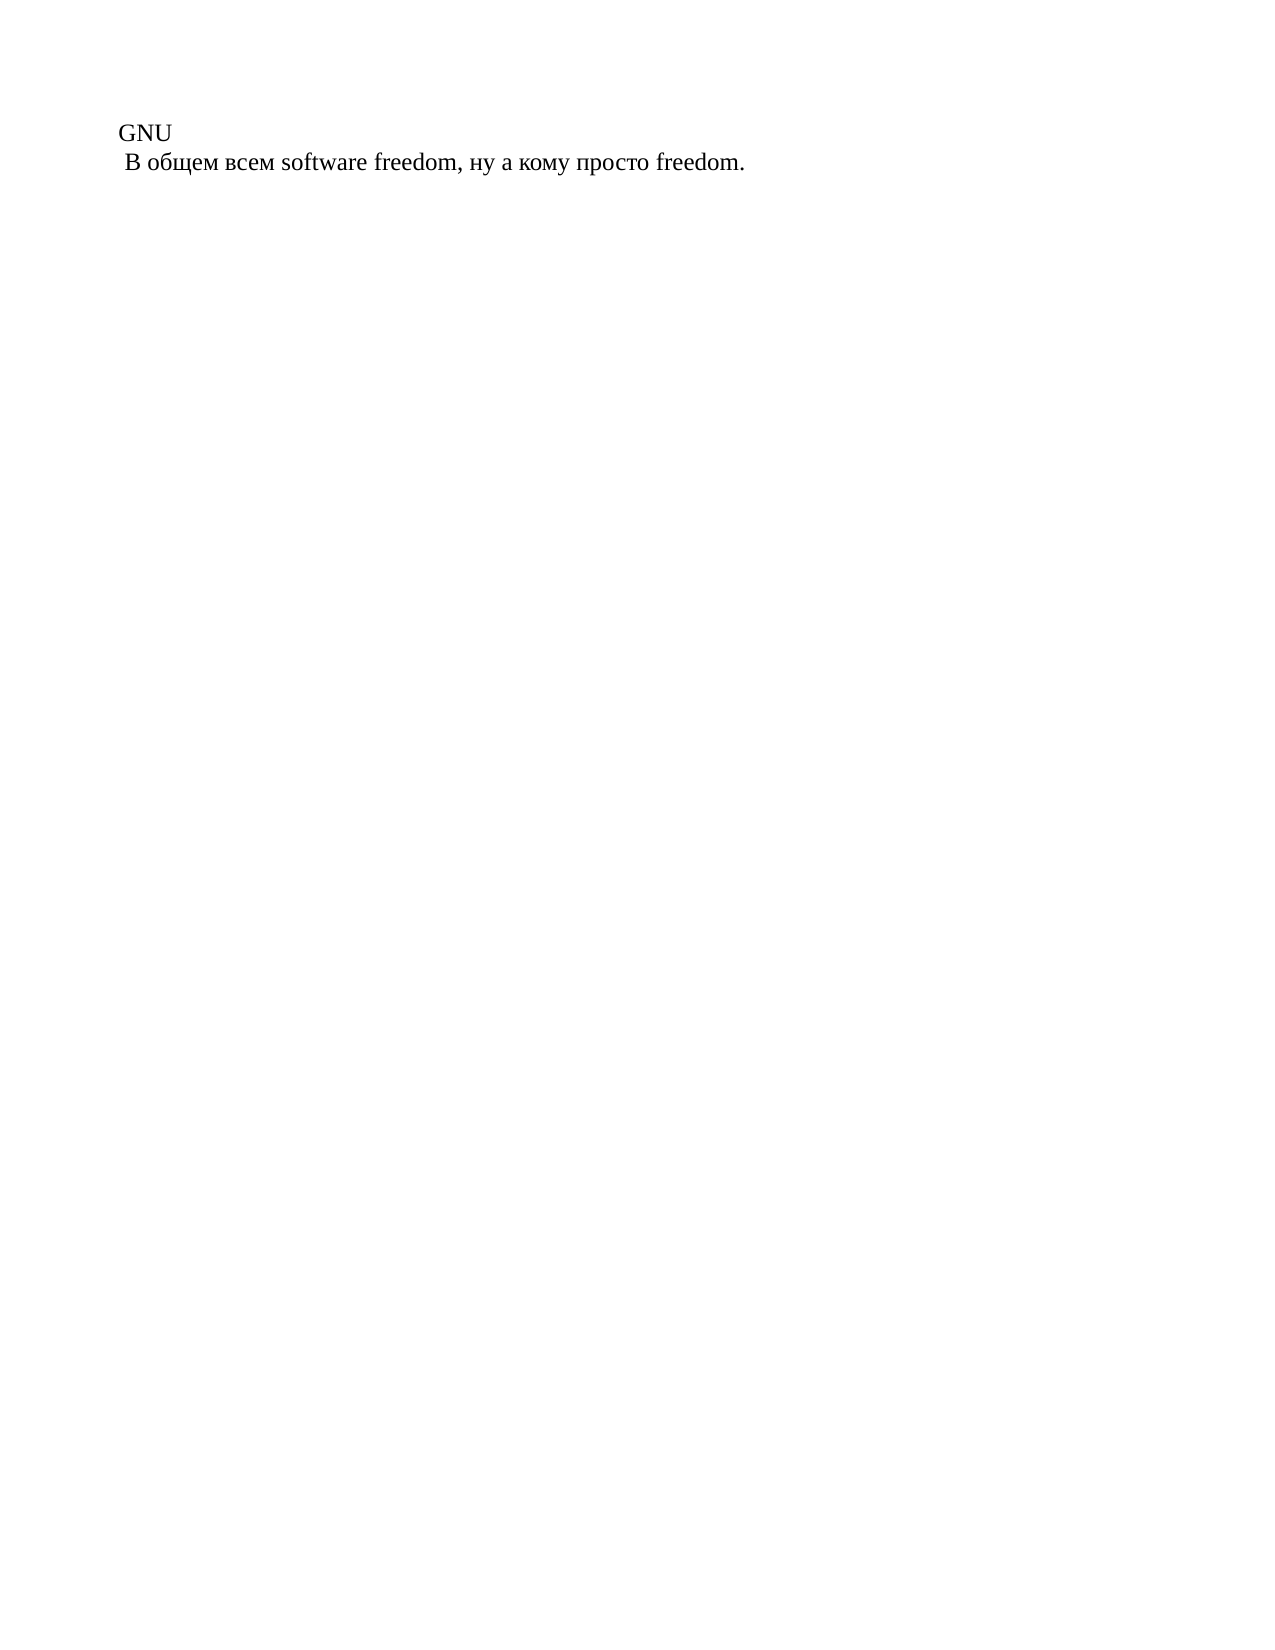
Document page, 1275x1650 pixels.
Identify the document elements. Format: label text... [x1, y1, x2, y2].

text В общем всем software freedom, ну а кому просто freedom. [118, 147, 1157, 176]
text GNU [118, 118, 1157, 147]
